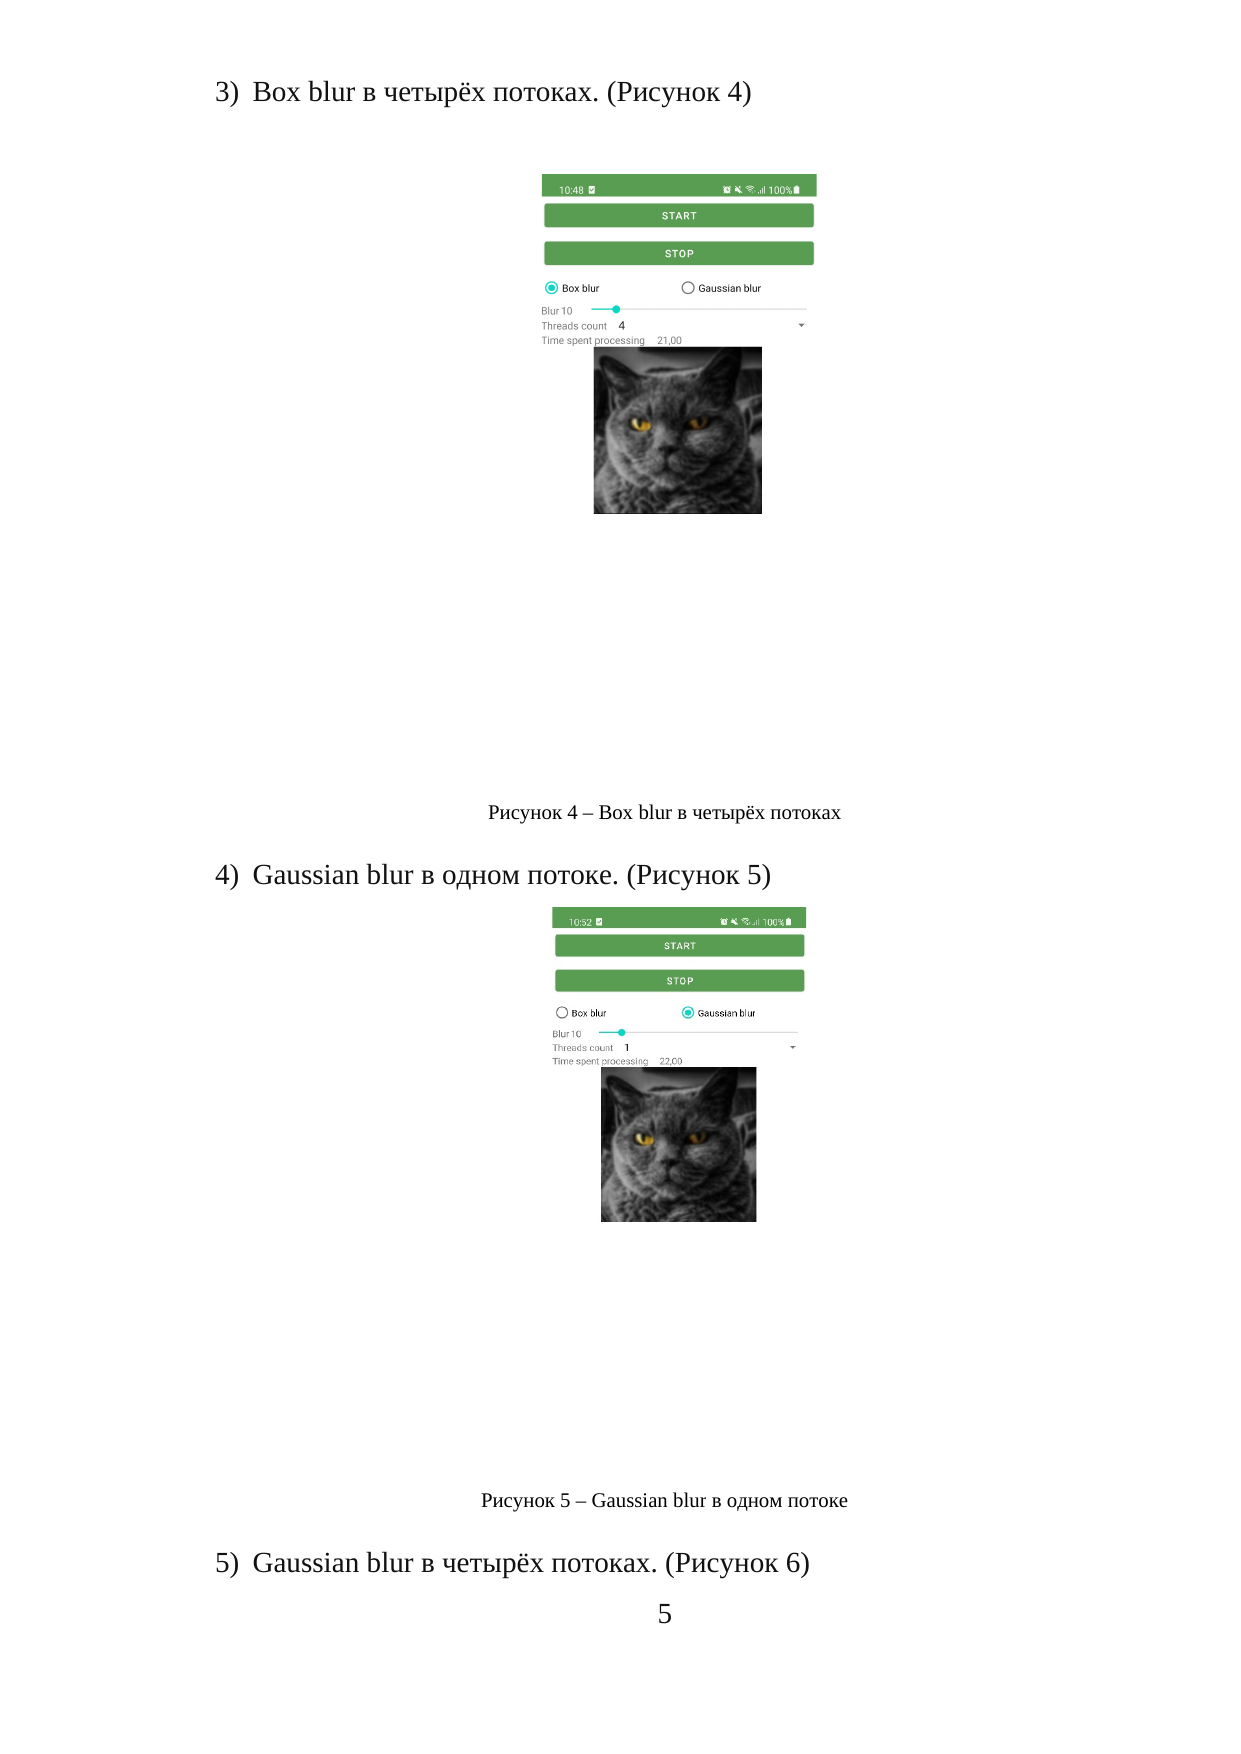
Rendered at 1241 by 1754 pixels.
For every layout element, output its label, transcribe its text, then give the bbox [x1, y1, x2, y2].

list Box blur в четырёх потоках. (Рисунок 4) [752, 74, 1152, 107]
text Рисунок 5 – Gaussian blur в одном потоке [177, 1488, 481, 1512]
list Gaussian blur в четырёх потоках. (Рисунок 6) [810, 1545, 1152, 1578]
text Рисунок 4 – Box blur в четырёх потоках [841, 800, 1152, 824]
list Gaussian blur в одном потоке. (Рисунок 5) [771, 857, 1152, 890]
text Рисунок 4 – Box blur в четырёх потоках [177, 800, 488, 824]
text Рисунок 5 – Gaussian blur в одном потоке [848, 1488, 1152, 1512]
